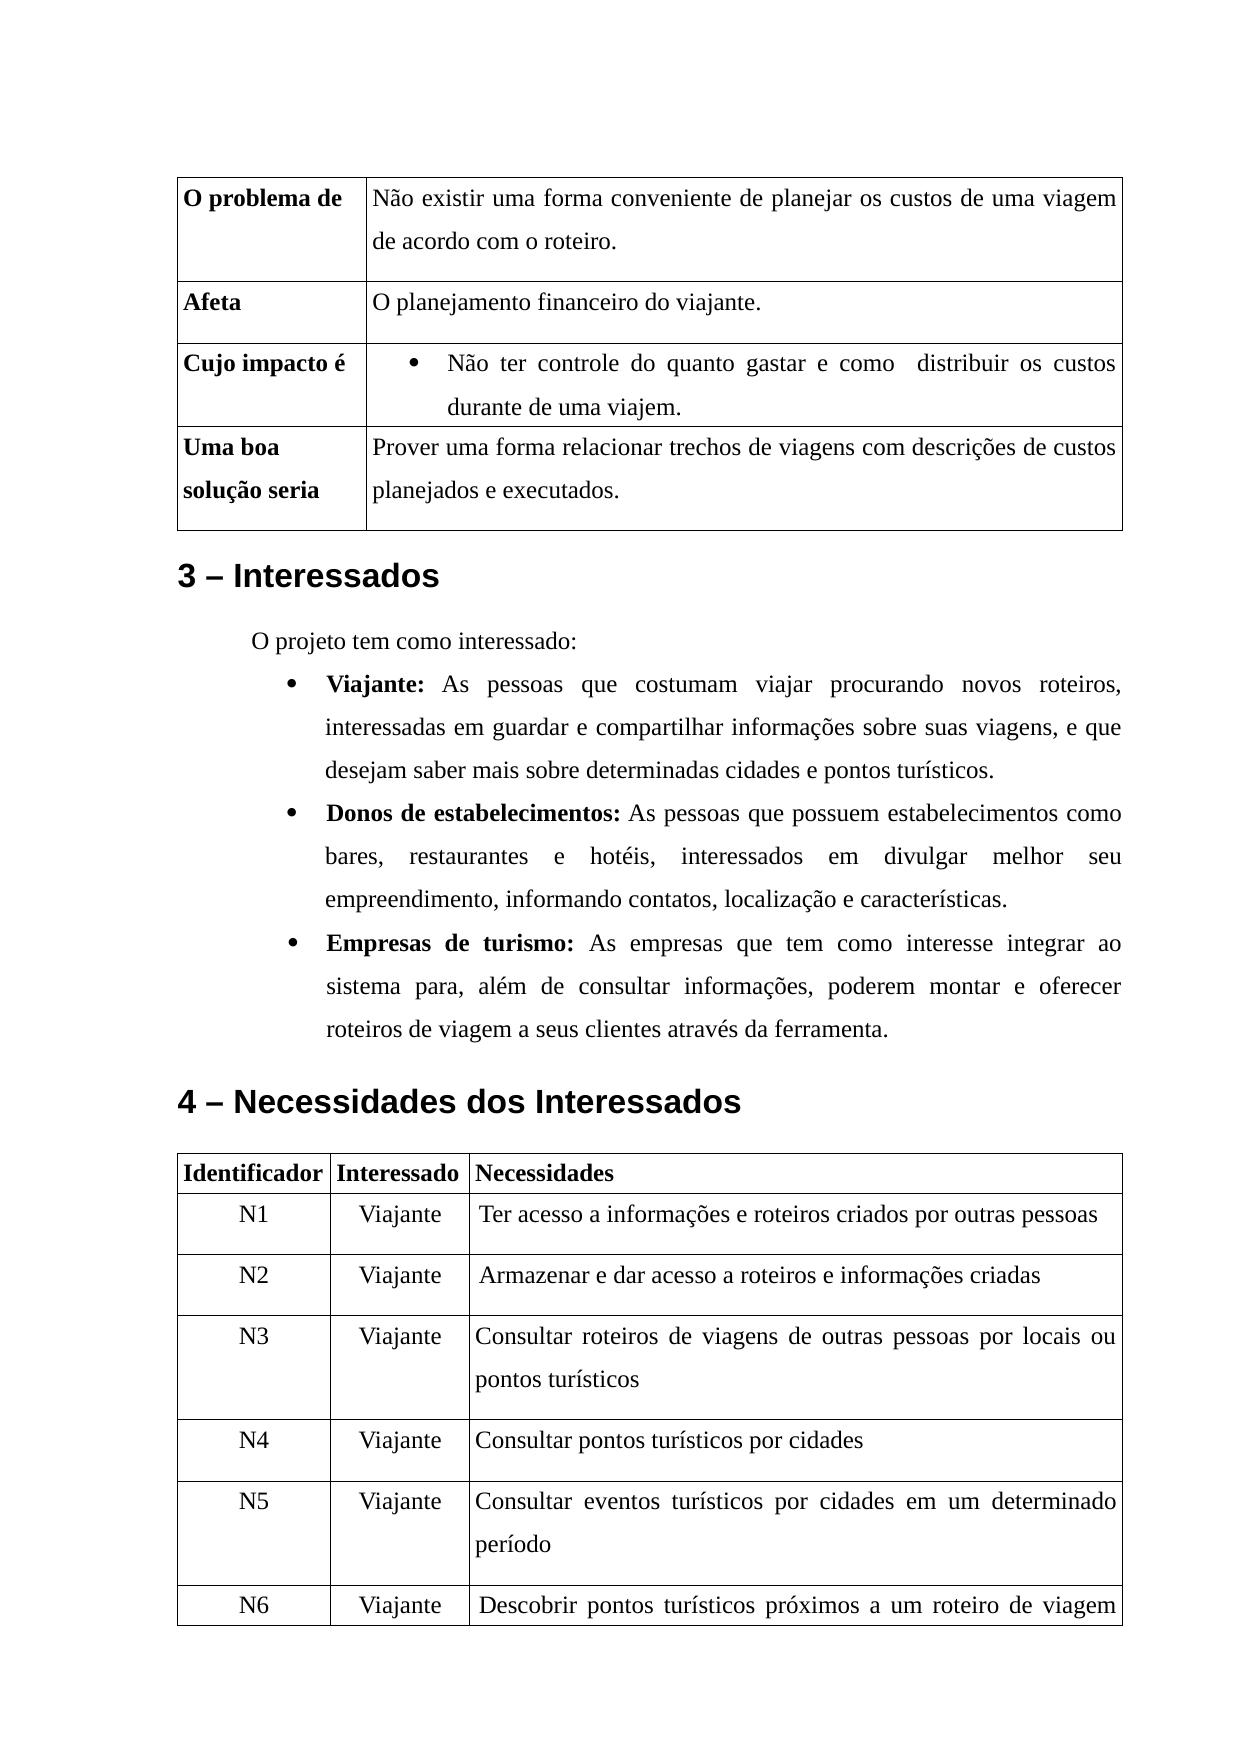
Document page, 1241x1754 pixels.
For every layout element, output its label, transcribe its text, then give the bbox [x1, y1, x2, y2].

table_cell Cujo impacto é [178, 344, 366, 426]
table_cell Afeta [178, 282, 366, 343]
subtitle 4 – Necessidades dos Interessados [177, 1082, 1122, 1121]
table_cell N2 [178, 1255, 330, 1315]
table_header Interessado [331, 1154, 469, 1193]
table_cell N1 [178, 1194, 330, 1254]
table_cell Consultar eventos turísticos por cidades em um determinado período [470, 1482, 1122, 1585]
list Viajante: As pessoas que costumam viajar procurando novos roteiros, interessadas em guardar e compartilhar informações sobre suas viagens, e que desejam saber mais sobre determinadas cidades e pontos turísticos. [287, 669, 1122, 784]
table_cell Descobrir pontos turísticos próximos a um roteiro de viagem [470, 1586, 1122, 1625]
table_cell Consultar roteiros de viagens de outras pessoas por locais ou pontos turísticos [470, 1316, 1122, 1419]
subtitle 3 – Interessados [177, 555, 1122, 594]
table_header Necessidades [470, 1154, 1122, 1193]
table_cell Viajante [331, 1482, 469, 1585]
table_cell Consultar pontos turísticos por cidades [470, 1420, 1122, 1481]
table_cell Armazenar e dar acesso a roteiros e informações criadas [470, 1255, 1122, 1315]
table_cell O planejamento financeiro do viajante. [367, 282, 1122, 343]
table_cell N4 [178, 1420, 330, 1481]
table_header O problema de [178, 178, 366, 281]
text O projeto tem como interessado: [177, 626, 1122, 654]
table_cell Viajante [331, 1420, 469, 1481]
list Empresas de turismo: As empresas que tem como interesse integrar ao sistema para, além de consultar informações, poderem montar e oferecer roteiros de viagem a seus clientes através da ferramenta. [288, 928, 1122, 1043]
list Donos de estabelecimentos: As pessoas que possuem estabelecimentos como bares, restaurantes e hotéis, interessados em divulgar melhor seu empreendimento, informando contatos, localização e características. [287, 798, 1122, 913]
table_cell N3 [178, 1316, 330, 1419]
table_cell Viajante [331, 1316, 469, 1419]
table_cell Viajante [331, 1194, 469, 1254]
table_header Identificador [178, 1154, 330, 1193]
table_header Não existir uma forma conveniente de planejar os custos de uma viagem de acordo com o roteiro. [367, 178, 1122, 281]
table_cell Viajante [331, 1255, 469, 1315]
table_cell Não ter controle do quanto gastar e como distribuir os custos durante de uma viajem. [367, 344, 1122, 426]
table_cell Uma boa solução seria [178, 427, 366, 530]
table_cell Ter acesso a informações e roteiros criados por outras pessoas [470, 1194, 1122, 1254]
table_cell N5 [178, 1482, 330, 1585]
table_cell N6 [178, 1586, 330, 1625]
table_cell Prover uma forma relacionar trechos de viagens com descrições de custos planejados e executados. [367, 427, 1122, 530]
table_cell Viajante [331, 1586, 469, 1625]
